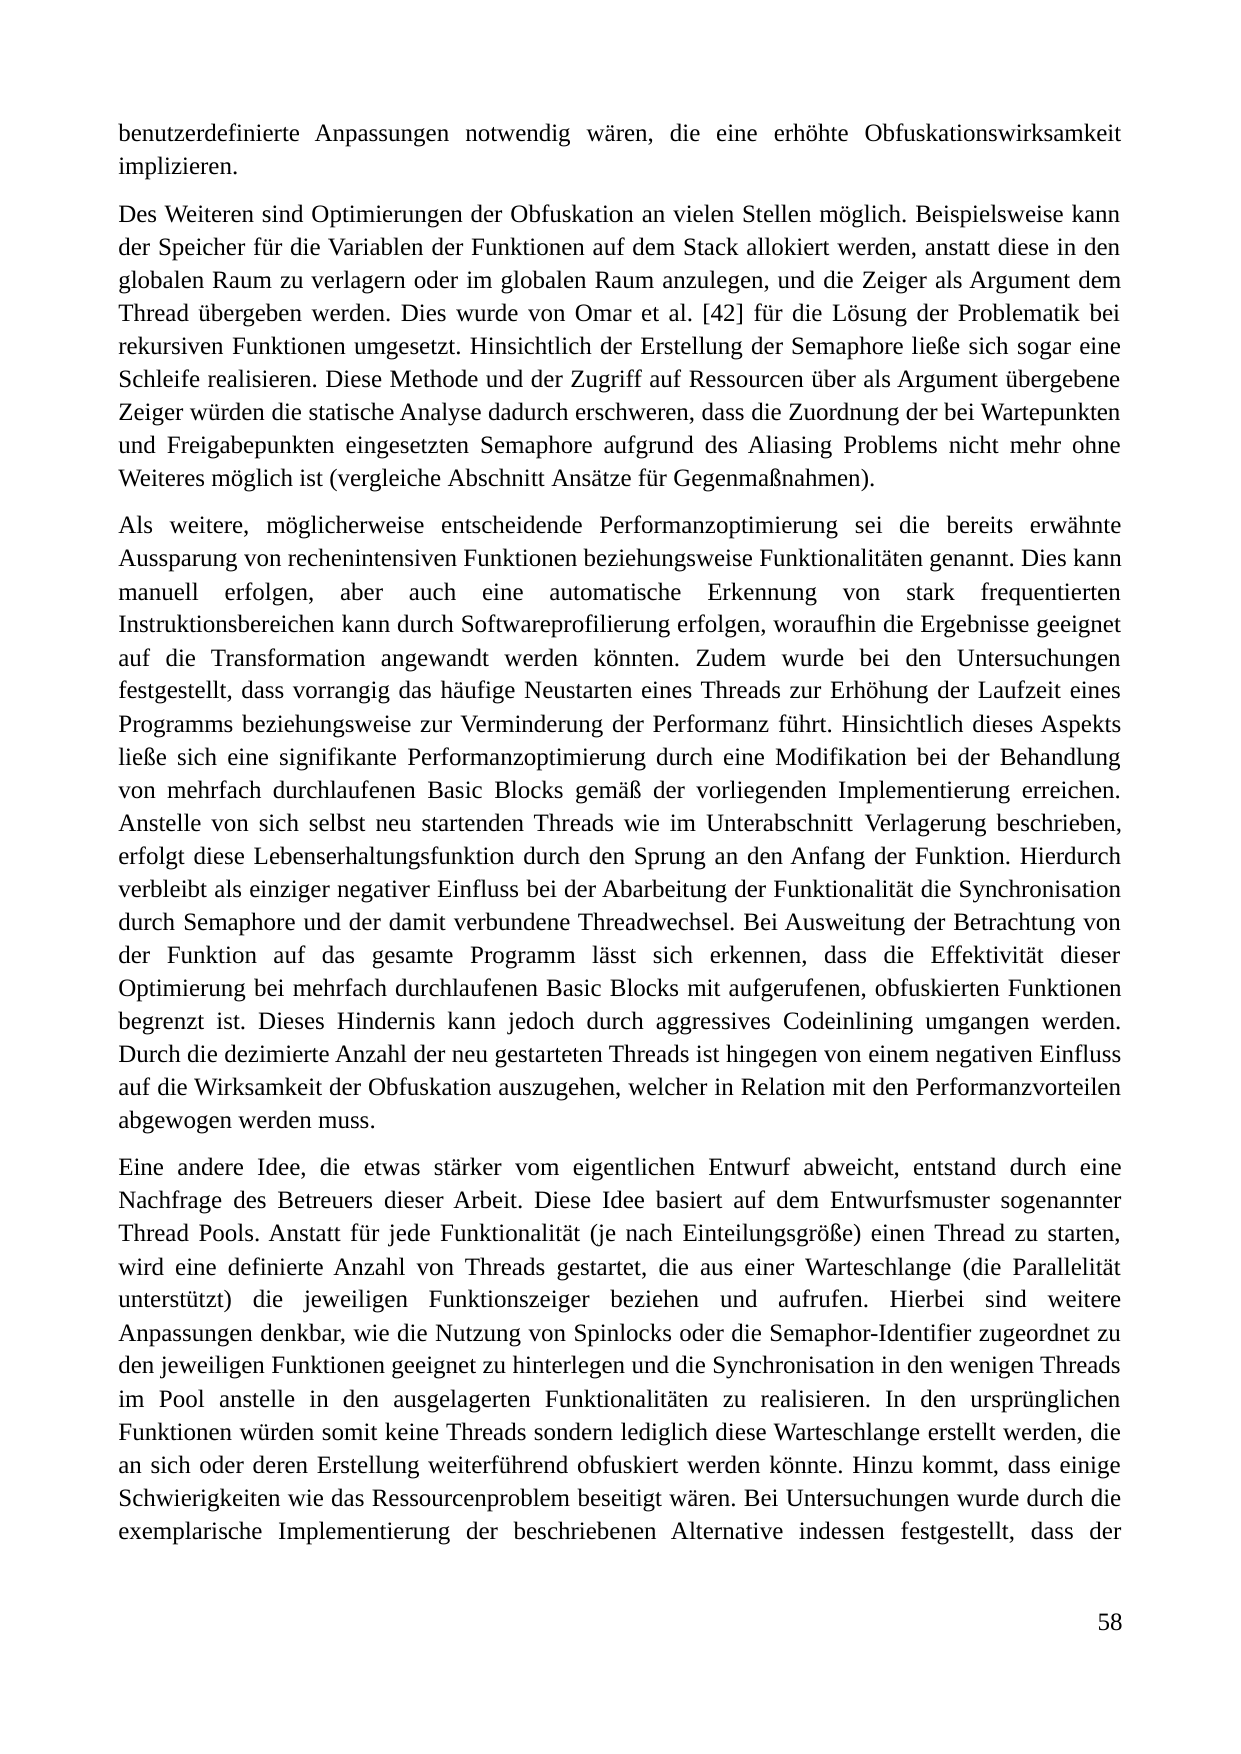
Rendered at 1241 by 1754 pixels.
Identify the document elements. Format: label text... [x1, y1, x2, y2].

text Eine andere Idee, die etwas stärker vom eigentlichen Entwurf abweicht, entstand durch eine Nachfrage des Betreuers dieser Arbeit. Diese Idee basiert auf dem Entwurfsmuster sogenannter Thread Pools. Anstatt für jede Funktionalität (je nach Einteilungsgröße) einen Thread zu starten, wird eine definierte Anzahl von Threads gestartet, die aus einer Warteschlange (die Parallelität unterstützt) die jeweiligen Funktionszeiger beziehen und aufrufen. Hierbei sind weitere Anpassungen denkbar, wie die Nutzung von Spinlocks oder die Semaphor-Identifier zugeordnet zu den jeweiligen Funktionen geeignet zu hinterlegen und die Synchronisation in den wenigen Threads im Pool anstelle in den ausgelagerten Funktionalitäten zu realisieren. In den ursprünglichen Funktionen würden somit keine Threads sondern lediglich diese Warteschlange erstellt werden, die an sich oder deren Erstellung weiterführend obfuskiert werden könnte. Hinzu kommt, dass einige Schwierigkeiten wie das Ressourcenproblem beseitigt wären. Bei Untersuchungen wurde durch die exemplarische Implementierung der beschriebenen Alternative indessen festgestellt, dass der [118, 1152, 1122, 1544]
text benutzerdefinierte Anpassungen notwendig wären, die eine erhöhte Obfuskationswirksamkeit implizieren. [118, 118, 1122, 180]
text Des Weiteren sind Optimierungen der Obfuskation an vielen Stellen möglich. Beispielsweise kann der Speicher für die Variablen der Funktionen auf dem Stack allokiert werden, anstatt diese in den globalen Raum zu verlagern oder im globalen Raum anzulegen, und die Zeiger als Argument dem Thread übergeben werden. Dies wurde von Omar et al. [42] für die Lösung der Problematik bei rekursiven Funktionen umgesetzt. Hinsichtlich der Erstellung der Semaphore ließe sich sogar eine Schleife realisieren. Diese Methode und der Zugriff auf Ressourcen über als Argument übergebene Zeiger würden die statische Analyse dadurch erschweren, dass die Zuordnung der bei Wartepunkten und Freigabepunkten eingesetzten Semaphore aufgrund des Aliasing Problems nicht mehr ohne Weiteres möglich ist (vergleiche Abschnitt Ansätze für Gegenmaßnahmen). [118, 199, 1122, 492]
text Als weitere, möglicherweise entscheidende Performanzoptimierung sei die bereits erwähnte Aussparung von rechenintensiven Funktionen beziehungsweise Funktionalitäten genannt. Dies kann manuell erfolgen, aber auch eine automatische Erkennung von stark frequentierten Instruktionsbereichen kann durch Softwareprofilierung erfolgen, woraufhin die Ergebnisse geeignet auf die Transformation angewandt werden könnten. Zudem wurde bei den Untersuchungen festgestellt, dass vorrangig das häufige Neustarten eines Threads zur Erhöhung der Laufzeit eines Programms beziehungsweise zur Verminderung der Performanz führt. Hinsichtlich dieses Aspekts ließe sich eine signifikante Performanzoptimierung durch eine Modifikation bei der Behandlung von mehrfach durchlaufenen Basic Blocks gemäß der vorliegenden Implementierung erreichen. Anstelle von sich selbst neu startenden Threads wie im Unterabschnitt Verlagerung beschrieben, erfolgt diese Lebenserhaltungsfunktion durch den Sprung an den Anfang der Funktion. Hierdurch verbleibt als einziger negativer Einfluss bei der Abarbeitung der Funktionalität die Synchronisation durch Semaphore und der damit verbundene Threadwechsel. Bei Ausweitung der Betrachtung von der Funktion auf das gesamte Programm lässt sich erkennen, dass die Effektivität dieser Optimierung bei mehrfach durchlaufenen Basic Blocks mit aufgerufenen, obfuskierten Funktionen begrenzt ist. Dieses Hindernis kann jedoch durch aggressives Codeinlining umgangen werden. Durch die dezimierte Anzahl der neu gestarteten Threads ist hingegen von einem negativen Einfluss auf die Wirksamkeit der Obfuskation auszugehen, welcher in Relation mit den Performanzvorteilen abgewogen werden muss. [118, 511, 1122, 1134]
